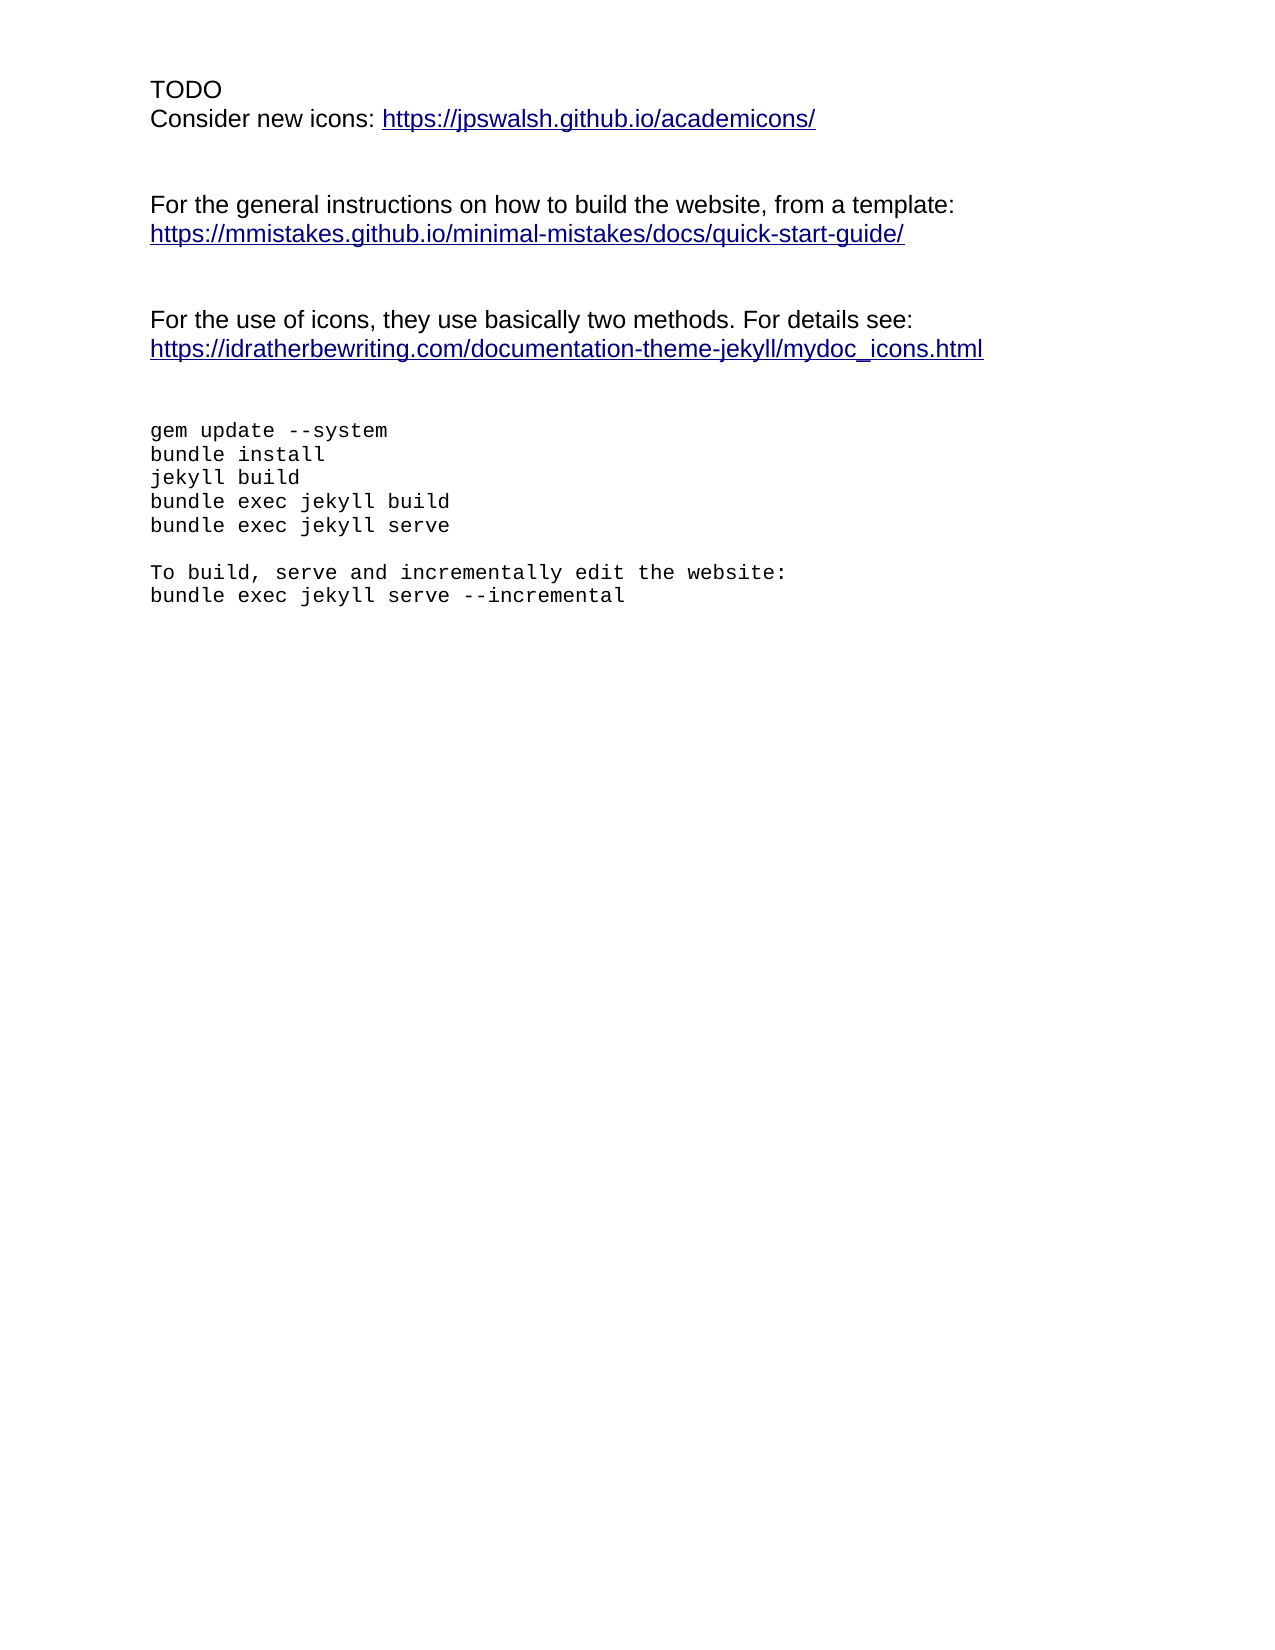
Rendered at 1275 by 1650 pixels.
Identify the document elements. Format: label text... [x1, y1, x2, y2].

text bundle exec jekyll build [150, 491, 1125, 514]
text gem update --system [150, 420, 1125, 444]
text jekyll build [150, 467, 1125, 491]
text https://mmistakes.github.io/minimal-mistakes/docs/quick-start-guide/ [150, 219, 1125, 247]
text Consider new icons: https://jpswalsh.github.io/academicons/ [150, 104, 1125, 132]
text bundle exec jekyll serve [150, 514, 1125, 538]
text bundle install [150, 444, 1125, 467]
text bundle exec jekyll serve --incremental [150, 586, 1125, 609]
text TODO [150, 75, 1125, 104]
text To build, serve and incrementally edit the website: [150, 562, 1125, 586]
text For the use of icons, they use basically two methods. For details see: https://idratherbewriting.com/documentation-theme-jekyll/mydoc_icons.html [150, 305, 1125, 362]
text For the general instructions on how to build the website, from a template: [150, 190, 1125, 219]
